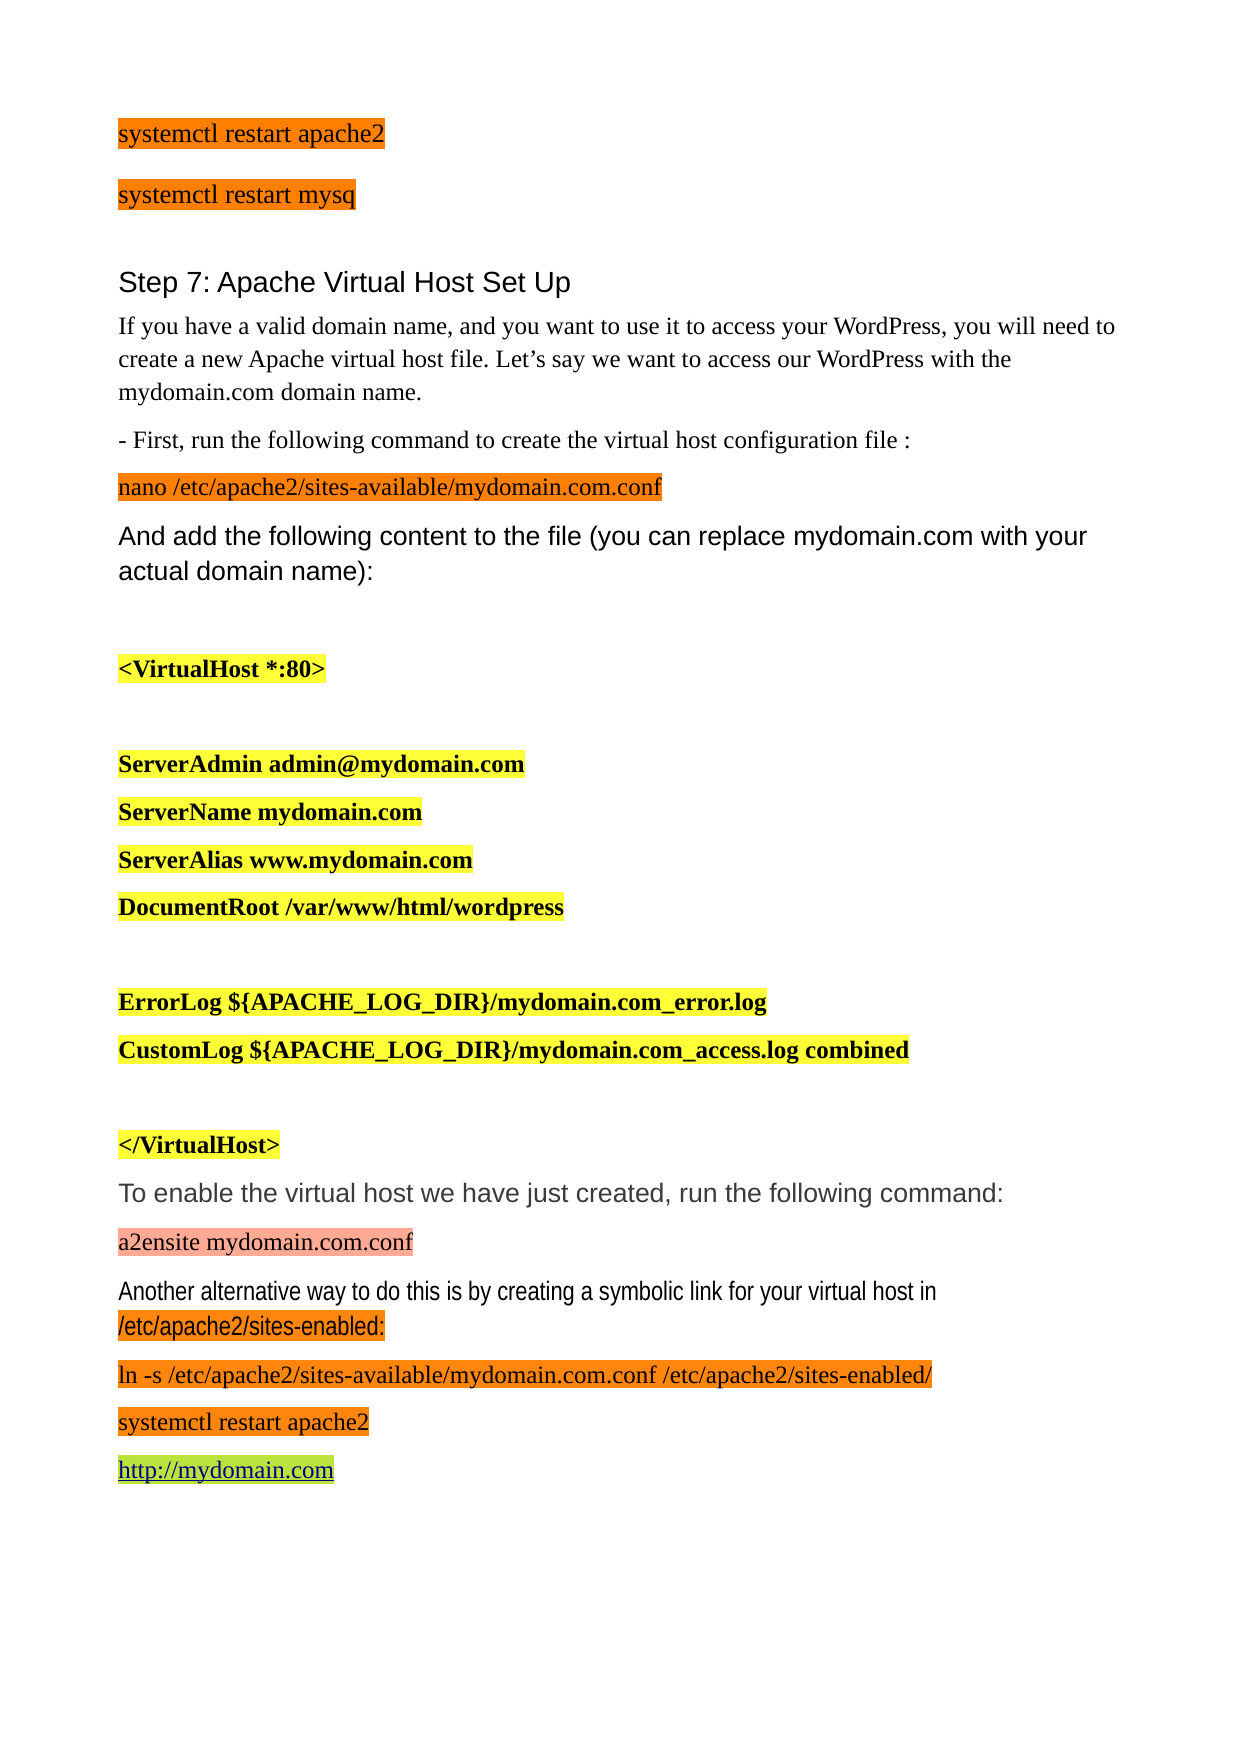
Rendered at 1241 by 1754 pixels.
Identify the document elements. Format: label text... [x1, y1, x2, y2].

text </VirtualHost> [118, 1130, 1122, 1159]
text systemctl restart apache2 [118, 118, 1122, 149]
text ln -s /etc/apache2/sites-available/mydomain.com.conf /etc/apache2/sites-enabled/ [118, 1360, 1122, 1388]
text <VirtualHost *:80> [118, 654, 1122, 683]
text a2ensite mydomain.com.conf [118, 1227, 1122, 1256]
subtitle Step 7: Apache Virtual Host Set Up [118, 265, 1122, 299]
text systemctl restart apache2 [118, 1407, 1122, 1436]
text systemctl restart mysq [118, 179, 1122, 210]
text ServerAlias www.mydomain.com [118, 845, 1122, 873]
text - First, run the following command to create the virtual host configuration file : [118, 425, 1122, 454]
text Another alternative way to do this is by creating a symbolic link for your virtual host in /etc/apache2/sites-enabled: [118, 1275, 1122, 1341]
text To enable the virtual host we have just created, run the following command: [118, 1178, 1122, 1208]
text ErrorLog ${APACHE_LOG_DIR}/mydomain.com_error.log [118, 987, 1122, 1016]
text CustomLog ${APACHE_LOG_DIR}/mydomain.com_access.log combined [118, 1035, 1122, 1064]
text http://mydomain.com [118, 1455, 1122, 1484]
text nano /etc/apache2/sites-available/mydomain.com.conf [118, 472, 1122, 501]
text ServerAdmin admin@mydomain.com [118, 749, 1122, 778]
text If you have a valid domain name, and you want to use it to access your WordPress, you will need to create a new Apache virtual host file. Let’s say we want to access our WordPress with the mydomain.com domain name. [118, 311, 1122, 406]
text DocumentRoot /var/www/html/wordpress [118, 892, 1122, 921]
text And add the following content to the file (you can replace mydomain.com with your actual domain name): [118, 520, 1122, 586]
text ServerName mydomain.com [118, 797, 1122, 826]
